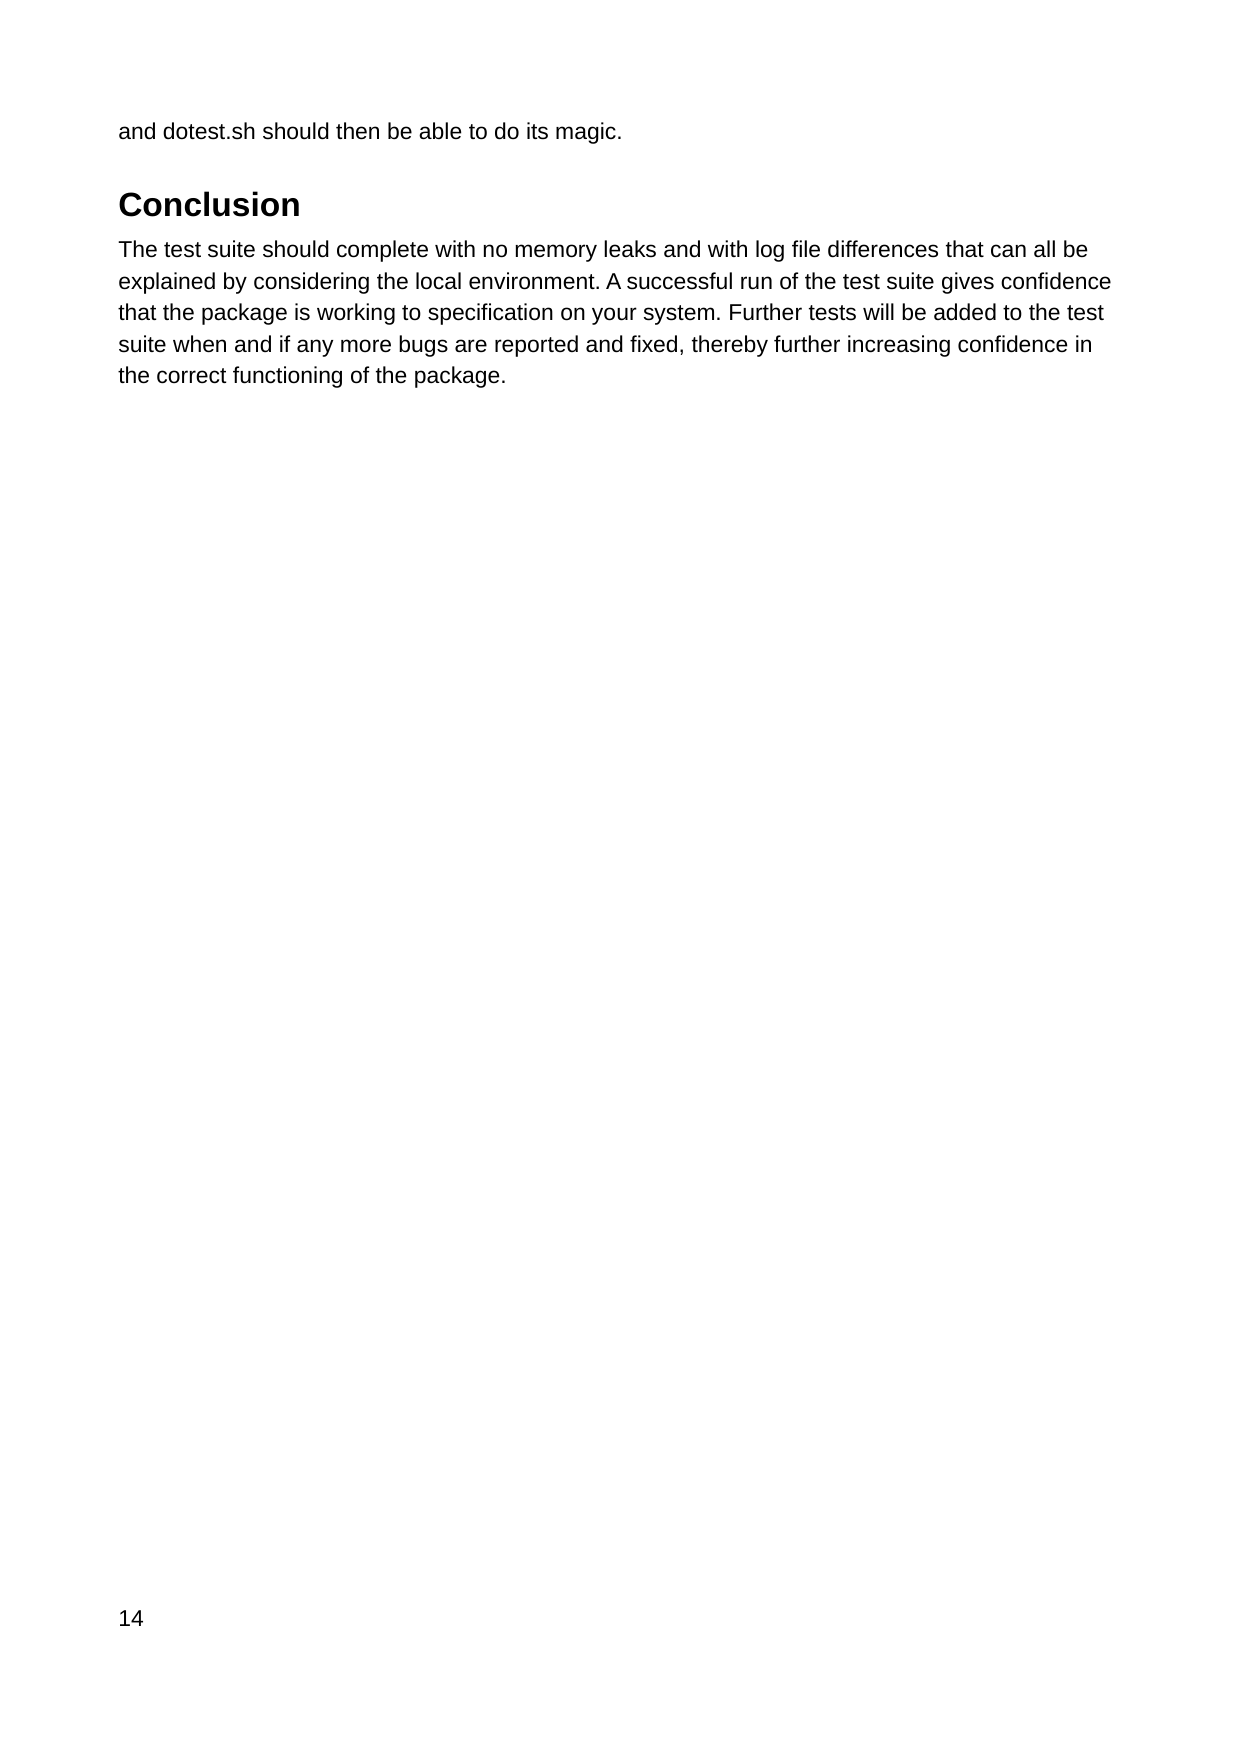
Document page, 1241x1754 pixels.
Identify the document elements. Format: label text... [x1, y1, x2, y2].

text The test suite should complete with no memory leaks and with log file differences that can all be explained by considering the local environment. A successful run of the test suite gives confidence that the package is working to specification on your system. Further tests will be added to the test suite when and if any more bugs are reported and fixed, thereby further increasing confidence in the correct functioning of the package. [118, 236, 1122, 389]
text and dotest.sh should then be able to do its magic. [118, 118, 1122, 144]
subtitle Conclusion [118, 185, 1122, 224]
